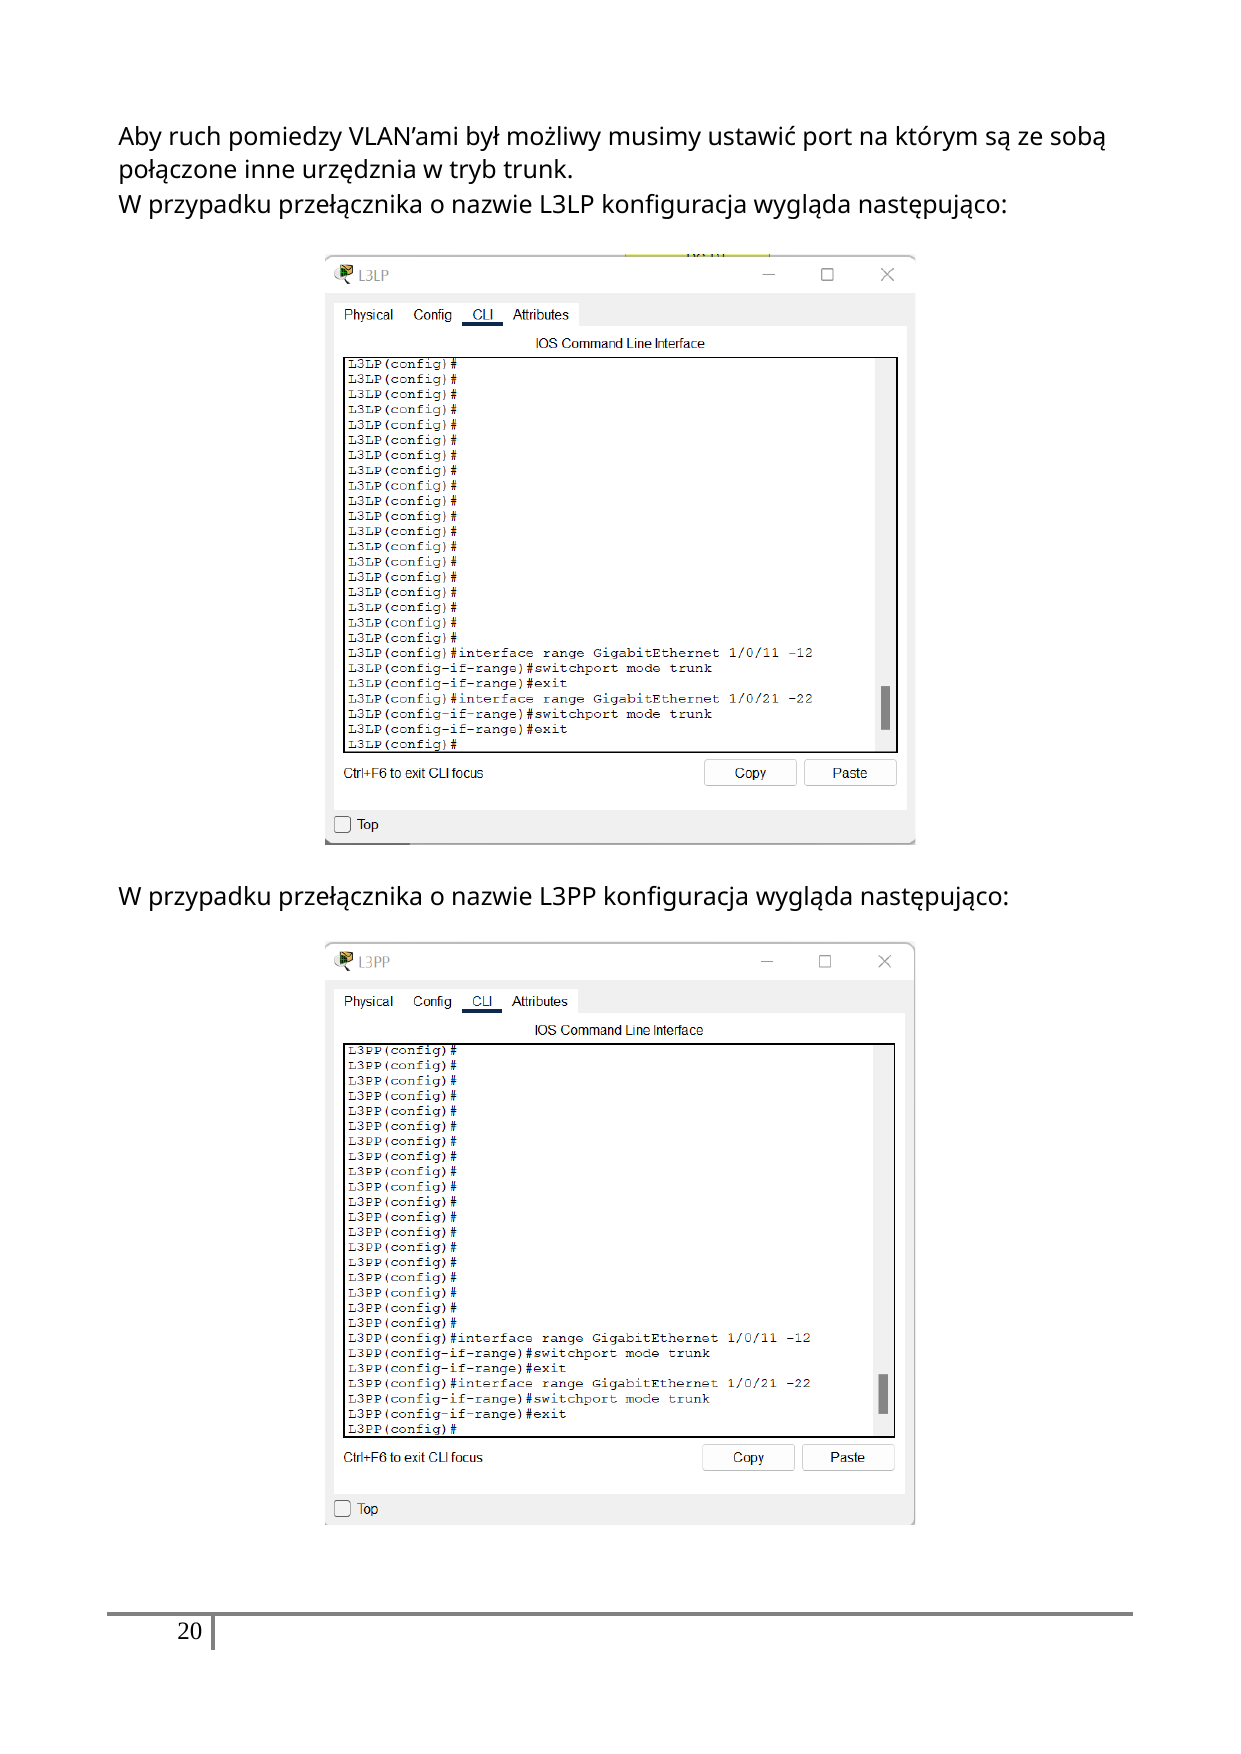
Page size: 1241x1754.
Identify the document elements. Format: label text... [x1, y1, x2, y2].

text W przypadku przełącznika o nazwie L3PP konfiguracja wygląda następująco: [118, 878, 1122, 912]
text W przypadku przełącznika o nazwie L3LP konfiguracja wygląda następująco: [118, 186, 1122, 220]
text Aby ruch pomiedzy VLAN’ami był możliwy musimy ustawić port na którym są ze sobą połączone inne urzędznia w tryb trunk. [118, 118, 1122, 186]
picture [325, 941, 916, 1525]
picture [325, 254, 916, 845]
